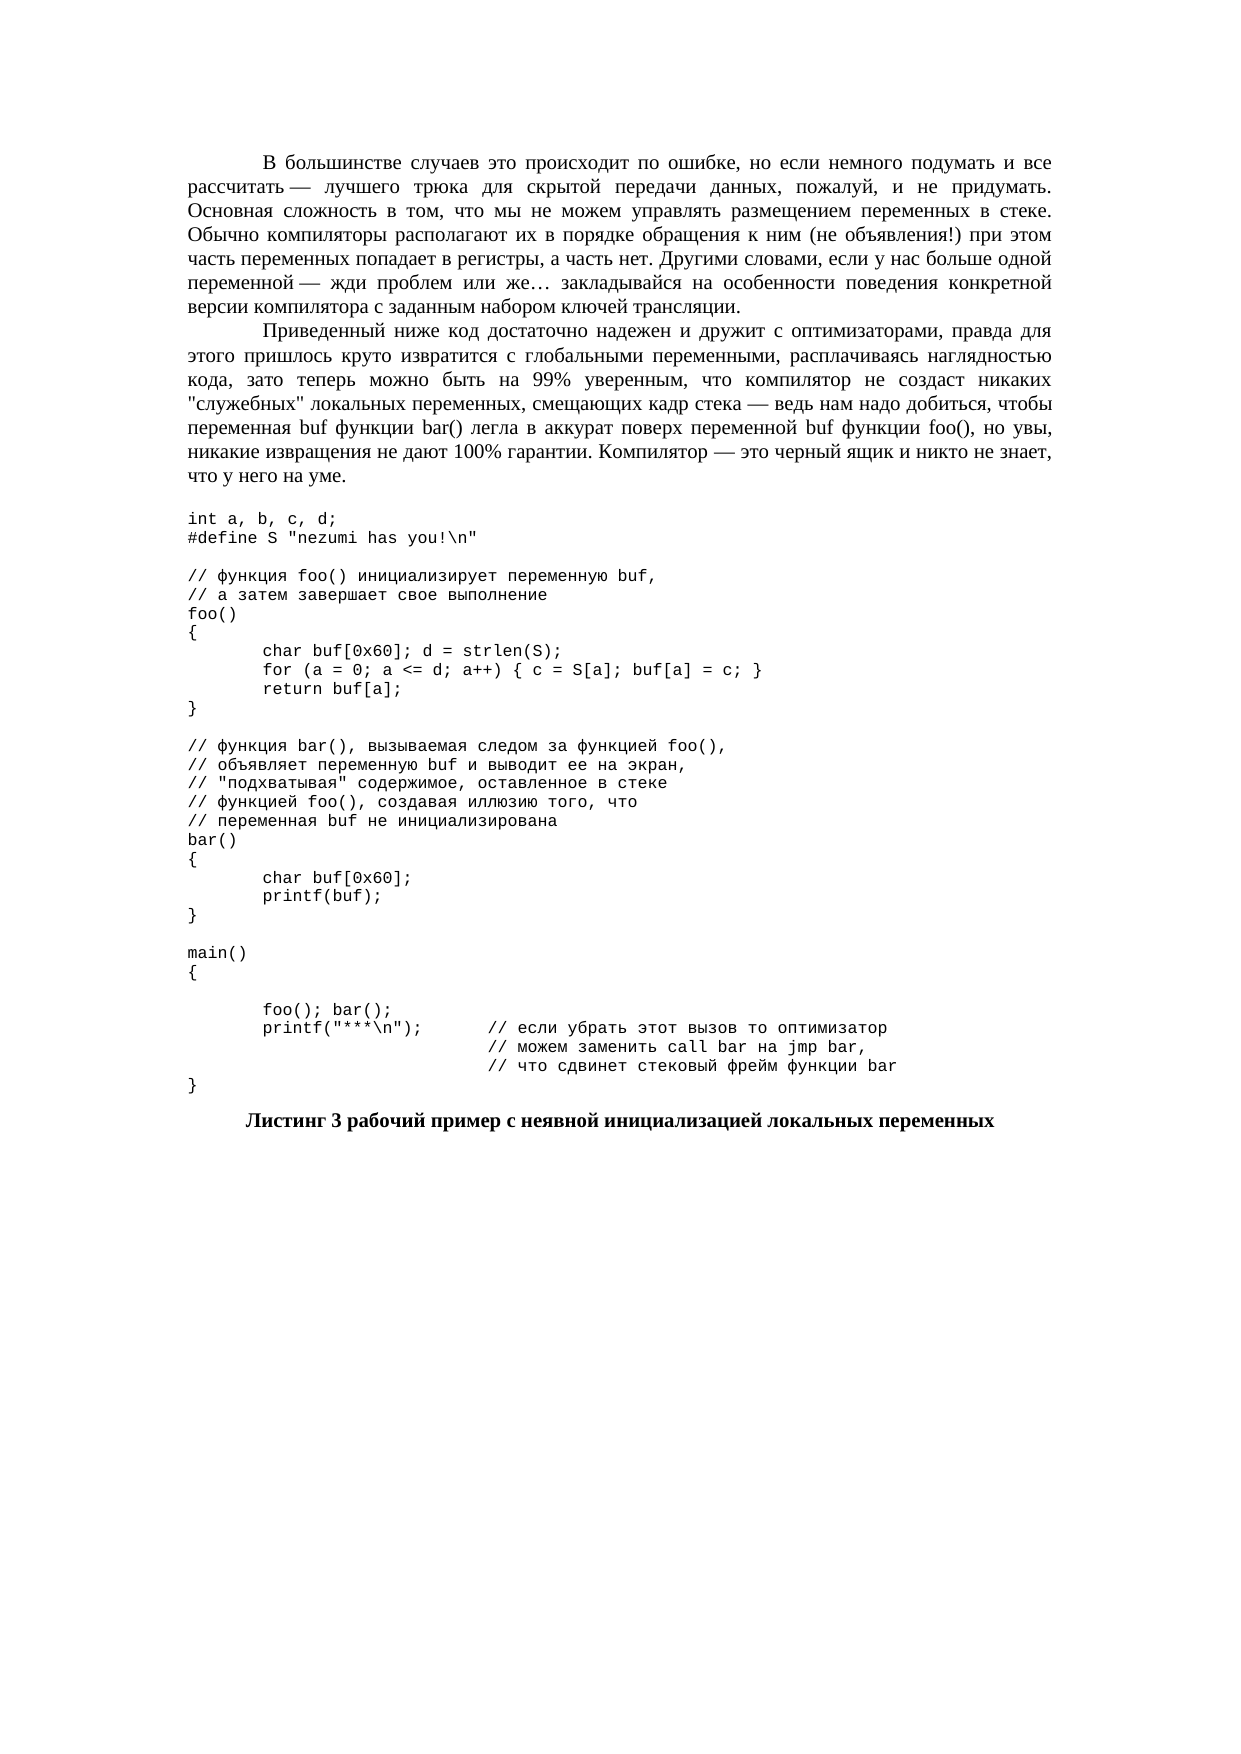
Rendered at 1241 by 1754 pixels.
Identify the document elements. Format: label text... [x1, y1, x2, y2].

text // "подхватывая" содержимое, оставленное в стеке [187, 775, 1053, 794]
text { [187, 624, 1053, 643]
text // функцией foo(), создавая иллюзию того, что [187, 794, 1053, 813]
text // функция foo() инициализирует переменную buf, [187, 567, 1053, 586]
text char buf[0x60]; [187, 869, 1053, 888]
text printf(buf); [187, 888, 1053, 907]
text printf("***\n"); // если убрать этот вызов то оптимизатор [187, 1020, 1053, 1039]
text // переменная buf не инициализирована [187, 813, 1053, 831]
text main() [187, 944, 1053, 963]
text } [187, 907, 1053, 926]
text // функция bar(), вызываемая следом за функцией foo(), [187, 737, 1053, 756]
text foo(); bar(); [187, 1001, 1053, 1020]
text // можем заменить call bar на jmp bar, [187, 1039, 1053, 1058]
text } [187, 1077, 1053, 1095]
text { [187, 963, 1053, 982]
text // а затем завершает свое выполнение [187, 586, 1053, 605]
text #define S "nezumi has you!\n" [187, 530, 1053, 549]
text // что сдвинет стековый фрейм функции bar [187, 1058, 1053, 1077]
text bar() [187, 831, 1053, 850]
text foo() [187, 605, 1053, 624]
text char buf[0x60]; d = strlen(S); [187, 643, 1053, 662]
text { [187, 850, 1053, 869]
text return buf[a]; [187, 681, 1053, 699]
text В большинстве случаев это происходит по ошибке, но если немного подумать и все рассчитать — лучшего трюка для скрытой передачи данных, пожалуй, и не придумать. Основная сложность в том, что мы не можем управлять размещением переменных в стеке. Обычно компиляторы располагают их в порядке обращения к ним (не объявления!) при этом часть переменных попадает в регистры, а часть нет. Другими словами, если у нас больше одной переменной — жди проблем или же… закладывайся на особенности поведения конкретной версии компилятора с заданным набором ключей трансляции. [187, 150, 1053, 318]
text int a, b, c, d; [187, 511, 1053, 530]
text Листинг 3 рабочий пример с неявной инициализацией локальных переменных [187, 1108, 1053, 1132]
text // объявляет переменную buf и выводит ее на экран, [187, 756, 1053, 775]
text } [187, 699, 1053, 718]
text for (a = 0; a <= d; a++) { c = S[a]; buf[a] = c; } [187, 662, 1053, 681]
text Приведенный ниже код достаточно надежен и дружит с оптимизаторами, правда для этого пришлось круто извратится с глобальными переменными, расплачиваясь наглядностью кода, зато теперь можно быть на 99% уверенным, что компилятор не создаст никаких "служебных" локальных переменных, смещающих кадр стека — ведь нам надо добиться, чтобы переменная buf функции bar() легла в аккурат поверх переменной buf функции foo(), но увы, никакие извращения не дают 100% гарантии. Компилятор — это черный ящик и никто не знает, что у него на уме. [187, 318, 1053, 487]
